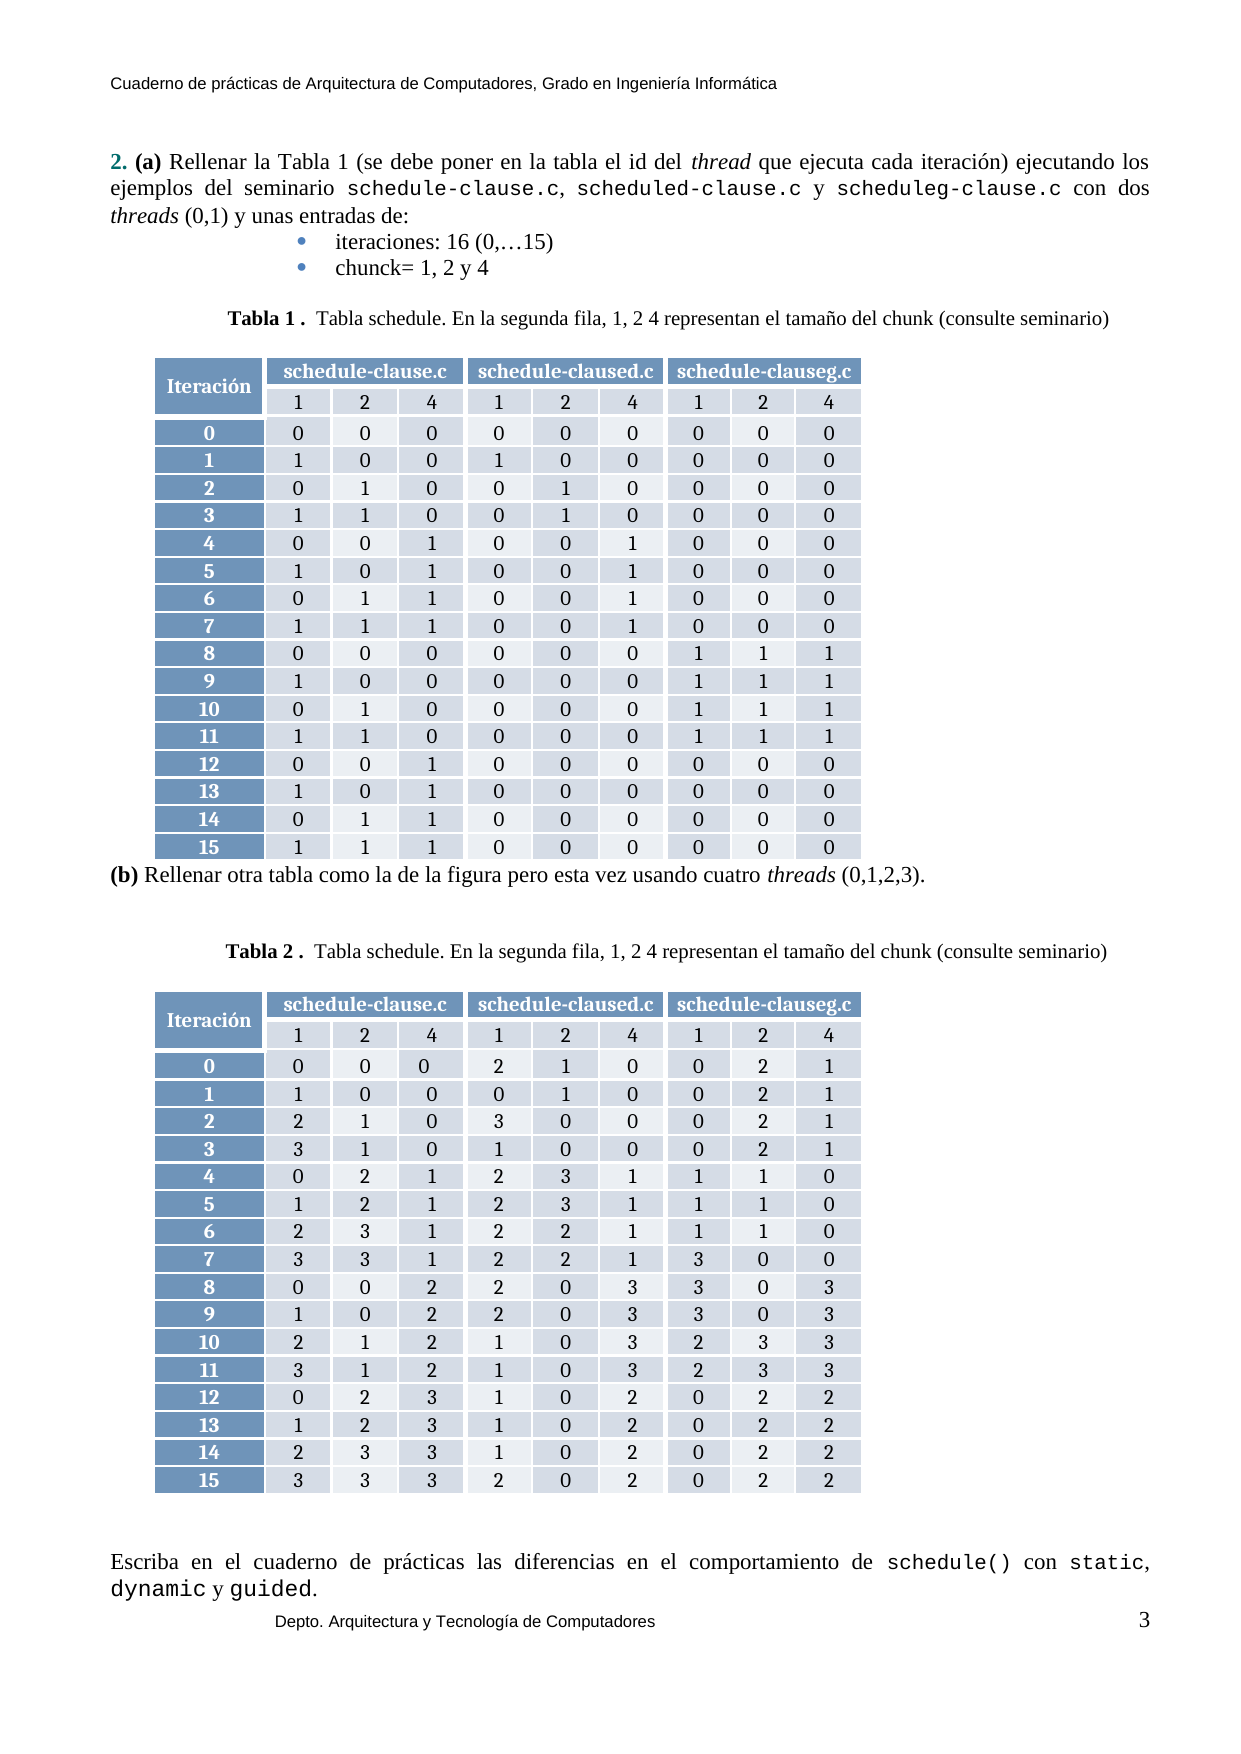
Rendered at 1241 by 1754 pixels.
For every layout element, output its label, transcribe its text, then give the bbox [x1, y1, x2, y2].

table_cell 2 [399, 1357, 463, 1382]
table_cell 1 [600, 530, 663, 556]
table_cell 0 [668, 475, 730, 500]
table_cell 0 [796, 751, 861, 776]
table_cell 1 [600, 613, 663, 638]
table_cell 0 [732, 779, 794, 804]
table_cell 0 [333, 1301, 397, 1327]
table_cell 1 [468, 1136, 531, 1161]
table_cell 1 [266, 1191, 330, 1217]
table_cell 0 [796, 834, 861, 859]
table_cell 14 [155, 806, 264, 832]
table_cell 2 [468, 1301, 531, 1327]
table_cell 0 [533, 613, 598, 638]
table_header schedule-claused.c [468, 992, 663, 1017]
table_cell 0 [732, 1246, 794, 1272]
table_cell 0 [668, 1440, 730, 1465]
table_cell 1 [333, 613, 397, 638]
table_cell 2 [333, 389, 397, 414]
table_cell 0 [796, 530, 861, 556]
table_cell 2 [732, 1022, 794, 1048]
table_cell 0 [668, 613, 730, 638]
table_cell 2 [533, 1022, 598, 1048]
table_cell 0 [468, 696, 531, 721]
table_cell 3 [796, 1301, 861, 1327]
table_cell 0 [732, 751, 794, 776]
table_cell 3 [266, 1136, 330, 1161]
table_cell 3 [533, 1191, 598, 1217]
table_cell 0 [399, 1050, 463, 1078]
table_cell 0 [600, 447, 663, 473]
table_cell 0 [533, 1136, 598, 1161]
table_cell 0 [796, 447, 861, 473]
table_cell 1 [533, 475, 598, 500]
table_cell 0 [732, 558, 794, 583]
list chunck= 1, 2 y 4 [298, 254, 1150, 281]
table_cell 0 [796, 417, 861, 445]
table_cell 2 [732, 1467, 794, 1493]
table_cell 0 [533, 417, 598, 445]
table_header schedule-claused.c [468, 358, 663, 384]
table_cell 0 [266, 530, 330, 556]
table_cell 0 [732, 1301, 794, 1327]
table_cell 4 [155, 1164, 264, 1189]
table_cell 2 [468, 1246, 531, 1272]
table_cell 1 [399, 558, 463, 583]
table_cell 0 [533, 1329, 598, 1354]
table_cell 10 [155, 696, 264, 721]
table_cell 1 [399, 1246, 463, 1272]
table_cell 2 [600, 1384, 663, 1410]
table_cell 6 [155, 585, 264, 611]
table_cell 2 [732, 1440, 794, 1465]
table_cell 13 [155, 1412, 264, 1437]
table_cell 0 [796, 475, 861, 500]
table_cell 0 [533, 530, 598, 556]
table_cell 1 [266, 613, 330, 638]
table_cell 1 [399, 834, 463, 859]
table_cell 0 [796, 1246, 861, 1272]
table_cell 0 [399, 475, 463, 500]
table_cell 0 [333, 1274, 397, 1299]
table_cell 0 [533, 834, 598, 859]
table_cell 0 [399, 1081, 463, 1106]
table_cell 0 [533, 558, 598, 583]
table_cell 3 [399, 1440, 463, 1465]
table_cell 0 [266, 1384, 330, 1410]
table_cell 0 [399, 668, 463, 694]
table_cell 0 [796, 503, 861, 528]
table_cell 0 [399, 723, 463, 749]
table_cell 5 [155, 558, 264, 583]
table_cell 0 [533, 641, 598, 666]
table_cell 8 [155, 1274, 264, 1299]
table_cell 1 [333, 696, 397, 721]
table_cell 0 [533, 723, 598, 749]
table_cell 2 [600, 1467, 663, 1493]
table_cell 0 [533, 751, 598, 776]
table_cell 2 [732, 1412, 794, 1437]
table_cell 3 [155, 1136, 264, 1161]
table_cell 1 [267, 389, 330, 414]
table_cell 0 [600, 834, 663, 859]
table_cell 1 [668, 1022, 730, 1048]
table_cell 2 [155, 475, 264, 500]
table_cell 0 [333, 668, 397, 694]
table_cell 0 [533, 1108, 598, 1134]
table_cell 14 [155, 1440, 264, 1465]
table_cell 0 [399, 641, 463, 666]
table_cell 2 [796, 1467, 861, 1493]
table_cell 2 [333, 1164, 397, 1189]
table_cell 2 [668, 1357, 730, 1382]
table_cell 0 [668, 834, 730, 859]
table_cell 11 [155, 1357, 264, 1382]
table_cell 0 [668, 1050, 730, 1078]
table_cell 2 [399, 1274, 463, 1299]
table_cell 0 [333, 530, 397, 556]
table_cell 0 [533, 1301, 598, 1327]
table_cell 2 [399, 1301, 463, 1327]
table_cell 0 [468, 558, 531, 583]
table_cell 2 [732, 1108, 794, 1134]
table_cell 0 [333, 1081, 397, 1106]
table_cell 3 [668, 1246, 730, 1272]
table_cell 0 [600, 1108, 663, 1134]
list 2. (a) Rellenar la Tabla 1 (se debe poner en la tabla el id del thread que ejecuta cada iteración) ejecutando los ejemplos del seminario schedule-clause.c, scheduled-clause.c y scheduleg-clause.c con dos threads (0,1) y unas entradas de: [110, 148, 1150, 228]
table_cell 1 [155, 447, 264, 473]
table_cell 1 [668, 641, 730, 666]
table_cell 3 [333, 1246, 397, 1272]
table_cell 0 [266, 641, 330, 666]
table_cell 0 [796, 585, 861, 611]
table_cell 1 [266, 1412, 330, 1437]
table_cell 1 [732, 696, 794, 721]
table_cell 1 [796, 1050, 861, 1078]
table_cell 2 [533, 1219, 598, 1244]
table_cell 0 [468, 475, 531, 500]
text (b) Rellenar otra tabla como la de la figura pero esta vez usando cuatro threads (0,1,2,3). [110, 861, 1150, 888]
table_cell 0 [468, 779, 531, 804]
table_cell 0 [600, 806, 663, 832]
table_cell 1 [399, 530, 463, 556]
table_cell 0 [333, 447, 397, 473]
table_cell 1 [600, 1219, 663, 1244]
table_cell 0 [796, 613, 861, 638]
table_cell 6 [155, 1219, 264, 1244]
table_cell 11 [155, 723, 264, 749]
table_header schedule-clause.c [267, 358, 463, 384]
table_cell 0 [600, 475, 663, 500]
table_cell 0 [668, 1108, 730, 1134]
table_cell 3 [399, 1467, 463, 1493]
table_cell 2 [468, 1274, 531, 1299]
table_cell 0 [266, 417, 330, 445]
table_cell 1 [333, 475, 397, 500]
table_cell 0 [796, 1191, 861, 1217]
table_cell 1 [333, 723, 397, 749]
table_cell 9 [155, 1301, 264, 1327]
table_cell 1 [266, 1301, 330, 1327]
table_cell 0 [668, 558, 730, 583]
table_cell 1 [267, 1022, 330, 1048]
table_cell [110, 963, 1148, 989]
table_cell 3 [600, 1329, 663, 1354]
table_cell 2 [399, 1329, 463, 1354]
table_cell 0 [732, 585, 794, 611]
table_cell 0 [333, 558, 397, 583]
table_cell 0 [668, 751, 730, 776]
table_cell 0 [668, 530, 730, 556]
table_cell 1 [333, 1108, 397, 1134]
table_cell 0 [468, 723, 531, 749]
table_cell 1 [399, 779, 463, 804]
table_cell 0 [600, 417, 663, 445]
table_cell 0 [796, 806, 861, 832]
table_cell 1 [796, 723, 861, 749]
table_cell 15 [155, 1467, 264, 1493]
table_cell 2 [155, 1108, 264, 1134]
table_cell 0 [732, 447, 794, 473]
table_cell 3 [796, 1357, 861, 1382]
table_cell 0 [668, 779, 730, 804]
table_cell 0 [468, 585, 531, 611]
table_cell 1 [333, 1136, 397, 1161]
table_cell 2 [266, 1329, 330, 1354]
table_cell 0 [668, 417, 730, 445]
table_cell 4 [399, 1022, 463, 1048]
table_cell 3 [732, 1357, 794, 1382]
list iteraciones: 16 (0,…15) [298, 228, 1150, 254]
table_cell 3 [399, 1412, 463, 1437]
table_cell 0 [533, 1274, 598, 1299]
table_cell 2 [796, 1412, 861, 1437]
table_cell 1 [155, 1081, 264, 1106]
table_cell 0 [468, 806, 531, 832]
table_cell 4 [600, 1022, 663, 1048]
table_cell 0 [668, 806, 730, 832]
table_cell 0 [333, 1050, 397, 1078]
table_cell 1 [668, 723, 730, 749]
table_cell 1 [333, 834, 397, 859]
table_cell 0 [266, 1164, 330, 1189]
table_cell 0 [668, 1467, 730, 1493]
table_cell 0 [533, 1357, 598, 1382]
table_cell 1 [468, 1022, 531, 1048]
table_cell 0 [533, 668, 598, 694]
table_cell 0 [796, 1219, 861, 1244]
table_cell 0 [668, 1081, 730, 1106]
table_cell 3 [266, 1357, 330, 1382]
table_cell 1 [600, 585, 663, 611]
table_cell 0 [600, 696, 663, 721]
table_cell 0 [266, 696, 330, 721]
table_header Tabla schedule. En la segunda fila, 1, 2 4 representan el tamaño del chunk (consulte seminario) [110, 914, 1148, 963]
table_cell 1 [468, 1329, 531, 1354]
table_cell 0 [533, 1384, 598, 1410]
table_cell 1 [399, 1219, 463, 1244]
table_cell 1 [668, 1191, 730, 1217]
table_cell 1 [468, 1440, 531, 1465]
table_cell 2 [796, 1440, 861, 1465]
table_cell [110, 330, 1152, 356]
table_cell 3 [796, 1274, 861, 1299]
table_cell 3 [796, 1329, 861, 1354]
table_cell 1 [668, 1219, 730, 1244]
table_cell 4 [600, 389, 663, 414]
table_cell 3 [533, 1164, 598, 1189]
table_cell 2 [600, 1440, 663, 1465]
table_cell 0 [668, 1412, 730, 1437]
table_cell 3 [600, 1301, 663, 1327]
table_cell 0 [732, 1274, 794, 1299]
table_cell 1 [468, 389, 531, 414]
table_cell 1 [468, 447, 531, 473]
table_header schedule-clauseg.c [668, 358, 861, 384]
table_cell 0 [533, 585, 598, 611]
table_cell 3 [333, 1440, 397, 1465]
table_cell 1 [333, 806, 397, 832]
table_cell 8 [155, 641, 264, 666]
table_cell 1 [468, 1384, 531, 1410]
table_cell 0 [468, 1081, 531, 1106]
table_cell 1 [266, 834, 330, 859]
table_cell 1 [399, 806, 463, 832]
table_cell 1 [732, 641, 794, 666]
table_cell 1 [533, 503, 598, 528]
table_cell 3 [668, 1274, 730, 1299]
table_cell 1 [266, 1081, 330, 1106]
table_cell 0 [468, 751, 531, 776]
table_cell 0 [600, 641, 663, 666]
table_cell 0 [468, 417, 531, 445]
table_cell 1 [600, 1191, 663, 1217]
table_cell 0 [333, 417, 397, 445]
table_cell 1 [266, 503, 330, 528]
table_cell 1 [796, 1081, 861, 1106]
table_cell 3 [399, 1384, 463, 1410]
table_cell 0 [333, 779, 397, 804]
table_cell 2 [333, 1191, 397, 1217]
table_cell 1 [333, 1357, 397, 1382]
table_cell 3 [600, 1357, 663, 1382]
table_cell 4 [155, 530, 264, 556]
table_cell 0 [266, 585, 330, 611]
table_cell 0 [668, 503, 730, 528]
table_cell 0 [732, 530, 794, 556]
table_cell 1 [266, 723, 330, 749]
table_cell 0 [533, 779, 598, 804]
table_cell 5 [155, 1191, 264, 1217]
table_cell 1 [732, 1191, 794, 1217]
table_cell 2 [468, 1191, 531, 1217]
table_cell 3 [266, 1467, 330, 1493]
table_cell 2 [668, 1329, 730, 1354]
table_cell 0 [600, 1050, 663, 1078]
table_cell 0 [468, 668, 531, 694]
table_cell 1 [600, 1164, 663, 1189]
table_header schedule-clause.c [267, 992, 463, 1017]
table_cell 0 [399, 1136, 463, 1161]
table_cell 0 [600, 751, 663, 776]
table_cell 0 [732, 417, 794, 445]
table_cell 0 [533, 1412, 598, 1437]
table_cell 2 [796, 1384, 861, 1410]
table_cell 0 [533, 1467, 598, 1493]
table_cell 1 [333, 1329, 397, 1354]
table_cell 4 [796, 1022, 861, 1048]
table_cell 0 [155, 420, 264, 445]
table_cell 0 [533, 806, 598, 832]
table_cell 1 [399, 751, 463, 776]
table_cell 12 [155, 751, 264, 776]
table_cell 2 [468, 1467, 531, 1493]
table_cell 0 [266, 751, 330, 776]
table_cell 0 [668, 1136, 730, 1161]
table_cell 1 [668, 696, 730, 721]
table_cell 1 [732, 1219, 794, 1244]
table_cell 0 [266, 1274, 330, 1299]
list Escriba en el cuaderno de prácticas las diferencias en el comportamiento de schedule() con static, dynamic y guided. [110, 1548, 1150, 1603]
table_cell 0 [732, 806, 794, 832]
table_cell 3 [266, 1246, 330, 1272]
table_cell 1 [668, 668, 730, 694]
table_cell 0 [732, 613, 794, 638]
table_cell 0 [155, 1053, 264, 1078]
table_cell 0 [399, 417, 463, 445]
table_cell 0 [399, 1108, 463, 1134]
table_cell 2 [266, 1219, 330, 1244]
table_cell 0 [399, 696, 463, 721]
table_cell 1 [533, 1050, 598, 1078]
table_cell 0 [399, 447, 463, 473]
table_cell 12 [155, 1384, 264, 1410]
table_cell 0 [600, 723, 663, 749]
table_cell 0 [600, 1136, 663, 1161]
table_cell 1 [266, 668, 330, 694]
table_cell 3 [155, 503, 264, 528]
table_cell 0 [600, 1081, 663, 1106]
table_cell 1 [600, 558, 663, 583]
table_cell 2 [333, 1022, 397, 1048]
table_cell 0 [600, 668, 663, 694]
table_cell 1 [399, 1164, 463, 1189]
table_header schedule-clauseg.c [668, 992, 861, 1017]
table_cell 0 [732, 475, 794, 500]
table_cell 2 [468, 1219, 531, 1244]
table_cell 1 [468, 1357, 531, 1382]
table_cell 1 [796, 1108, 861, 1134]
table_cell 0 [333, 751, 397, 776]
table_cell 2 [732, 389, 794, 414]
table_cell 2 [468, 1164, 531, 1189]
table_cell 1 [266, 779, 330, 804]
table_cell 1 [796, 641, 861, 666]
table_cell 9 [155, 668, 264, 694]
table_cell 1 [399, 613, 463, 638]
table_cell 1 [399, 1191, 463, 1217]
table_header Iteración [155, 992, 262, 1048]
table_cell 2 [533, 1246, 598, 1272]
table_cell 2 [732, 1136, 794, 1161]
table_cell 0 [668, 1384, 730, 1410]
table_cell 0 [468, 834, 531, 859]
table_cell 10 [155, 1329, 264, 1354]
table_cell 0 [333, 641, 397, 666]
table_cell 4 [399, 389, 463, 414]
table_cell 13 [155, 779, 264, 804]
table_cell 2 [333, 1412, 397, 1437]
table_cell 0 [468, 530, 531, 556]
table_cell 0 [732, 834, 794, 859]
table_cell 1 [600, 1246, 663, 1272]
table_cell 2 [333, 1384, 397, 1410]
table_cell 4 [796, 389, 861, 414]
table_cell 7 [155, 613, 264, 638]
table_cell 3 [468, 1108, 531, 1134]
table_cell 1 [333, 585, 397, 611]
table_cell 2 [266, 1108, 330, 1134]
table_cell 0 [796, 779, 861, 804]
table_cell 1 [732, 723, 794, 749]
table_cell 0 [796, 1164, 861, 1189]
table_cell 0 [600, 779, 663, 804]
table_cell 1 [668, 389, 730, 414]
table_cell 2 [533, 389, 598, 414]
table_cell 2 [600, 1412, 663, 1437]
table_header Tabla schedule. En la segunda fila, 1, 2 4 representan el tamaño del chunk (consulte seminario) [110, 281, 1152, 330]
table_cell 2 [266, 1440, 330, 1465]
table_cell 0 [600, 503, 663, 528]
table_cell 1 [266, 447, 330, 473]
table_cell 0 [266, 475, 330, 500]
table_cell 3 [732, 1329, 794, 1354]
table_cell 0 [468, 641, 531, 666]
table_cell 1 [796, 668, 861, 694]
table_cell 0 [399, 503, 463, 528]
table_cell 1 [732, 1164, 794, 1189]
table_cell 0 [533, 447, 598, 473]
table_cell 1 [399, 585, 463, 611]
table_cell 0 [266, 806, 330, 832]
table_cell 0 [468, 503, 531, 528]
table_cell 3 [668, 1301, 730, 1327]
table_cell 3 [333, 1219, 397, 1244]
table_cell 2 [732, 1081, 794, 1106]
table_cell 0 [668, 447, 730, 473]
table_cell 1 [266, 558, 330, 583]
table_cell 0 [468, 613, 531, 638]
table_cell 1 [533, 1081, 598, 1106]
table_cell 15 [155, 834, 264, 859]
table_cell 0 [668, 585, 730, 611]
table_cell 1 [333, 503, 397, 528]
table_cell 2 [732, 1050, 794, 1078]
table_cell 1 [796, 696, 861, 721]
table_cell 0 [732, 503, 794, 528]
table_cell 3 [600, 1274, 663, 1299]
table_cell 1 [468, 1412, 531, 1437]
table_cell 2 [468, 1050, 531, 1078]
table_cell 1 [732, 668, 794, 694]
table_cell 1 [796, 1136, 861, 1161]
table_cell 0 [796, 558, 861, 583]
table_cell 3 [333, 1467, 397, 1493]
table_cell 0 [533, 1440, 598, 1465]
table_cell 1 [668, 1164, 730, 1189]
table_cell 2 [732, 1384, 794, 1410]
table_cell 0 [533, 696, 598, 721]
table_cell 7 [155, 1246, 264, 1272]
table_header Iteración [155, 358, 262, 414]
table_cell 0 [266, 1050, 330, 1078]
